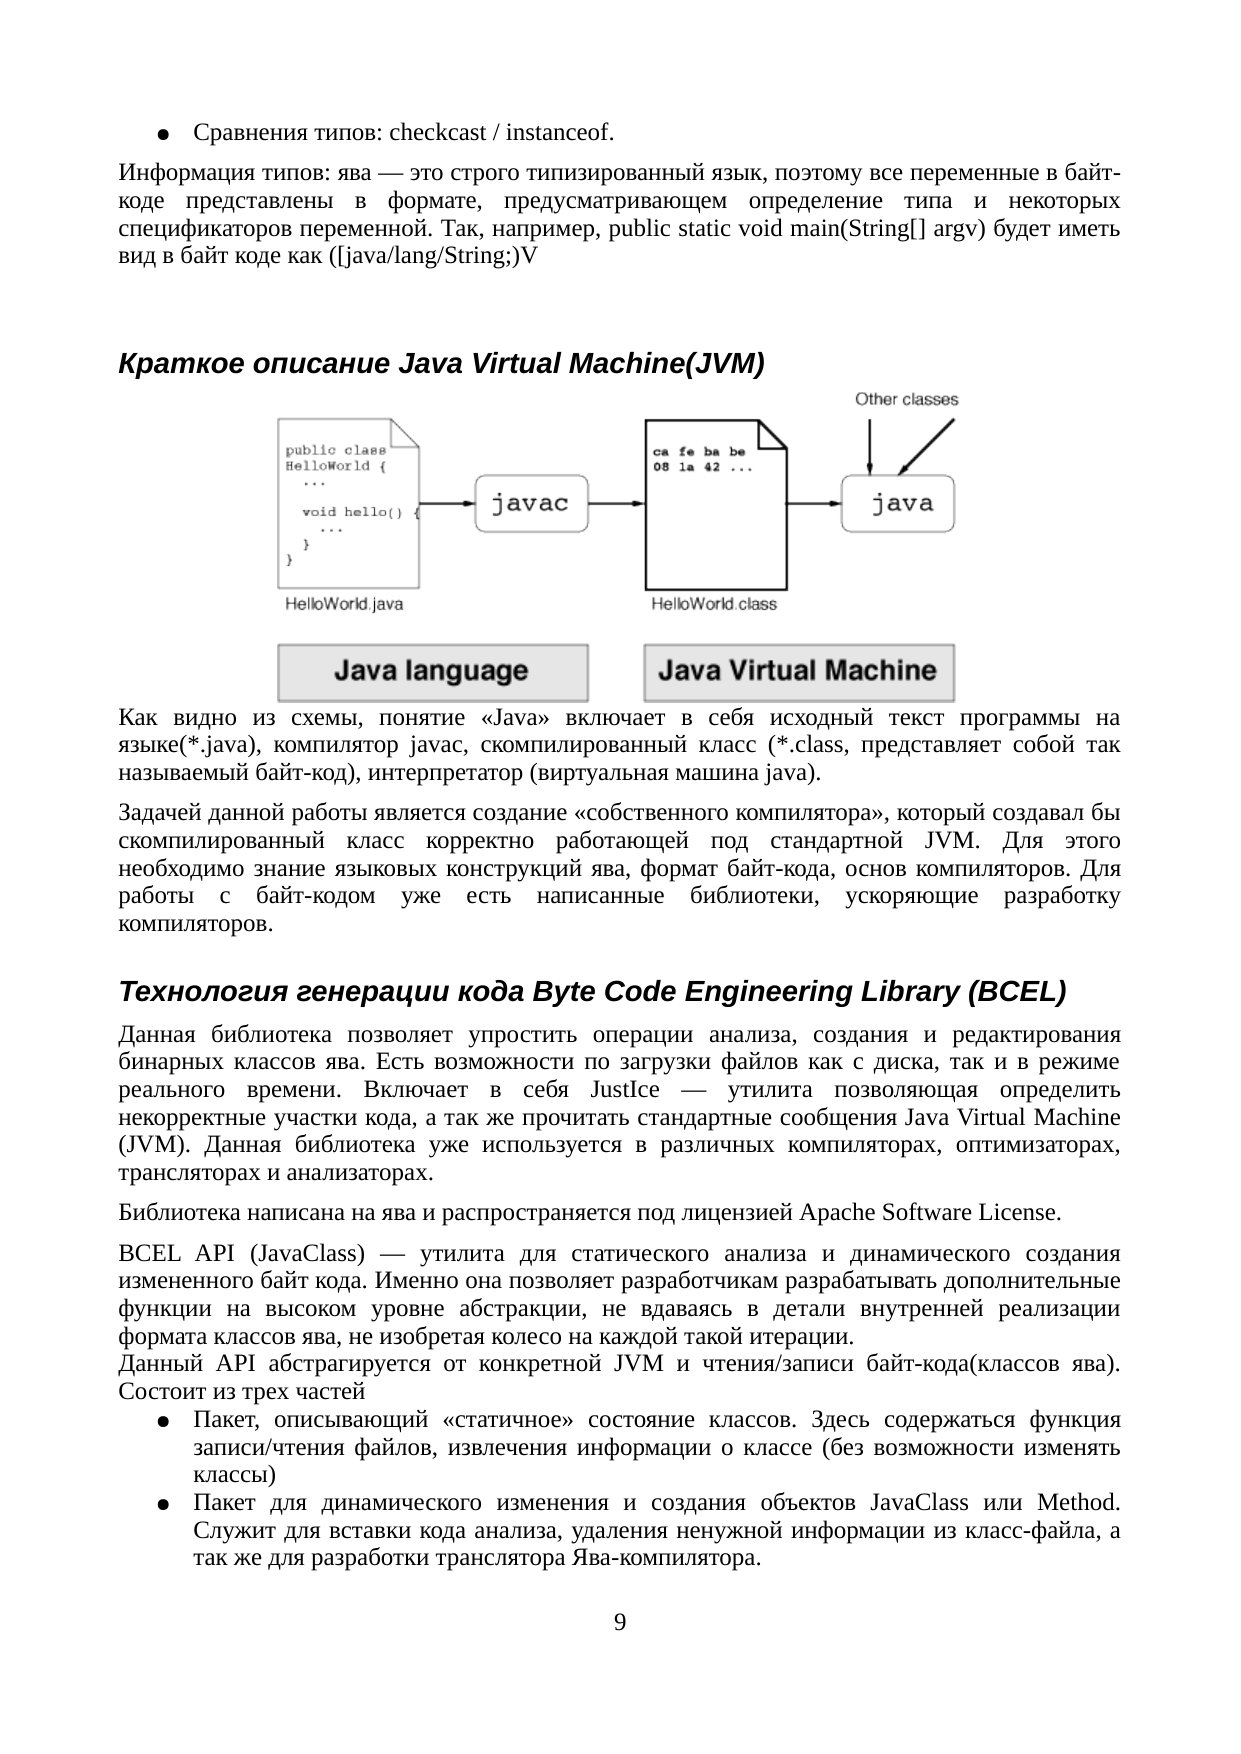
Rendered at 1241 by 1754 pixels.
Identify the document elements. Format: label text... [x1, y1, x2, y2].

list Сравнения типов: checkcast / instanceof. [156, 118, 1122, 146]
text Данный API абстрагируется от конкретной JVM и чтения/записи байт-кода(классов ява). Состоит из трех частей [118, 1349, 1122, 1405]
picture [277, 392, 963, 703]
list Пакет, описывающий «статичное» состояние классов. Здесь содержаться функция записи/чтения файлов, извлечения информации о классе (без возможности изменять классы) [156, 1405, 1122, 1488]
subtitle Краткое описание Java Virtual Machine(JVM) [118, 347, 1122, 379]
text Информация типов: ява — это строго типизированный язык, поэтому все переменные в байт-коде представлены в формате, предусматривающем определение типа и некоторых спецификаторов переменной. Так, например, public static void main(String[] argv) будет иметь вид в байт коде как ([java/lang/String;)V [118, 158, 1122, 269]
list Пакет для динамического изменения и создания объектов JavaClass или Method. Служит для вставки кода анализа, удаления ненужной информации из класс-файла, а так же для разработки транслятора Ява-компилятора. [156, 1488, 1122, 1571]
text Библиотека написана на ява и распространяется под лицензией Apache Software License. [118, 1198, 1122, 1226]
subtitle Технология генерации кода Byte Code Engineering Library (BCEL) [118, 974, 1122, 1007]
text Данная библиотека позволяет упростить операции анализа, создания и редактирования бинарных классов ява. Есть возможности по загрузки файлов как с диска, так и в режиме реального времени. Включает в себя JustIce — утилита позволяющая определить некорректные участки кода, а так же прочитать стандартные сообщения Java Virtual Machine (JVM). Данная библиотека уже используется в различных компиляторах, оптимизаторах, трансляторах и анализаторах. [118, 1020, 1122, 1186]
text BCEL API (JavaClass) — утилита для статического анализа и динамического создания измененного байт кода. Именно она позволяет разработчикам разрабатывать дополнительные функции на высоком уровне абстракции, не вдаваясь в детали внутренней реализации формата классов ява, не изобретая колесо на каждой такой итерации. [118, 1239, 1122, 1349]
text Задачей данной работы является создание «собственного компилятора», который создавал бы скомпилированный класс корректно работающей под стандартной JVM. Для этого необходимо знание языковых конструкций ява, формат байт-кода, основ компиляторов. Для работы с байт-кодом уже есть написанные библиотеки, ускоряющие разработку компиляторов. [118, 798, 1122, 937]
text Как видно из схемы, понятие «Java» включает в себя исходный текст программы на языке(*.java), компилятор javac, скомпилированный класс (*.class, представляет собой так называемый байт-код), интерпретатор (виртуальная машина java). [118, 392, 1122, 786]
